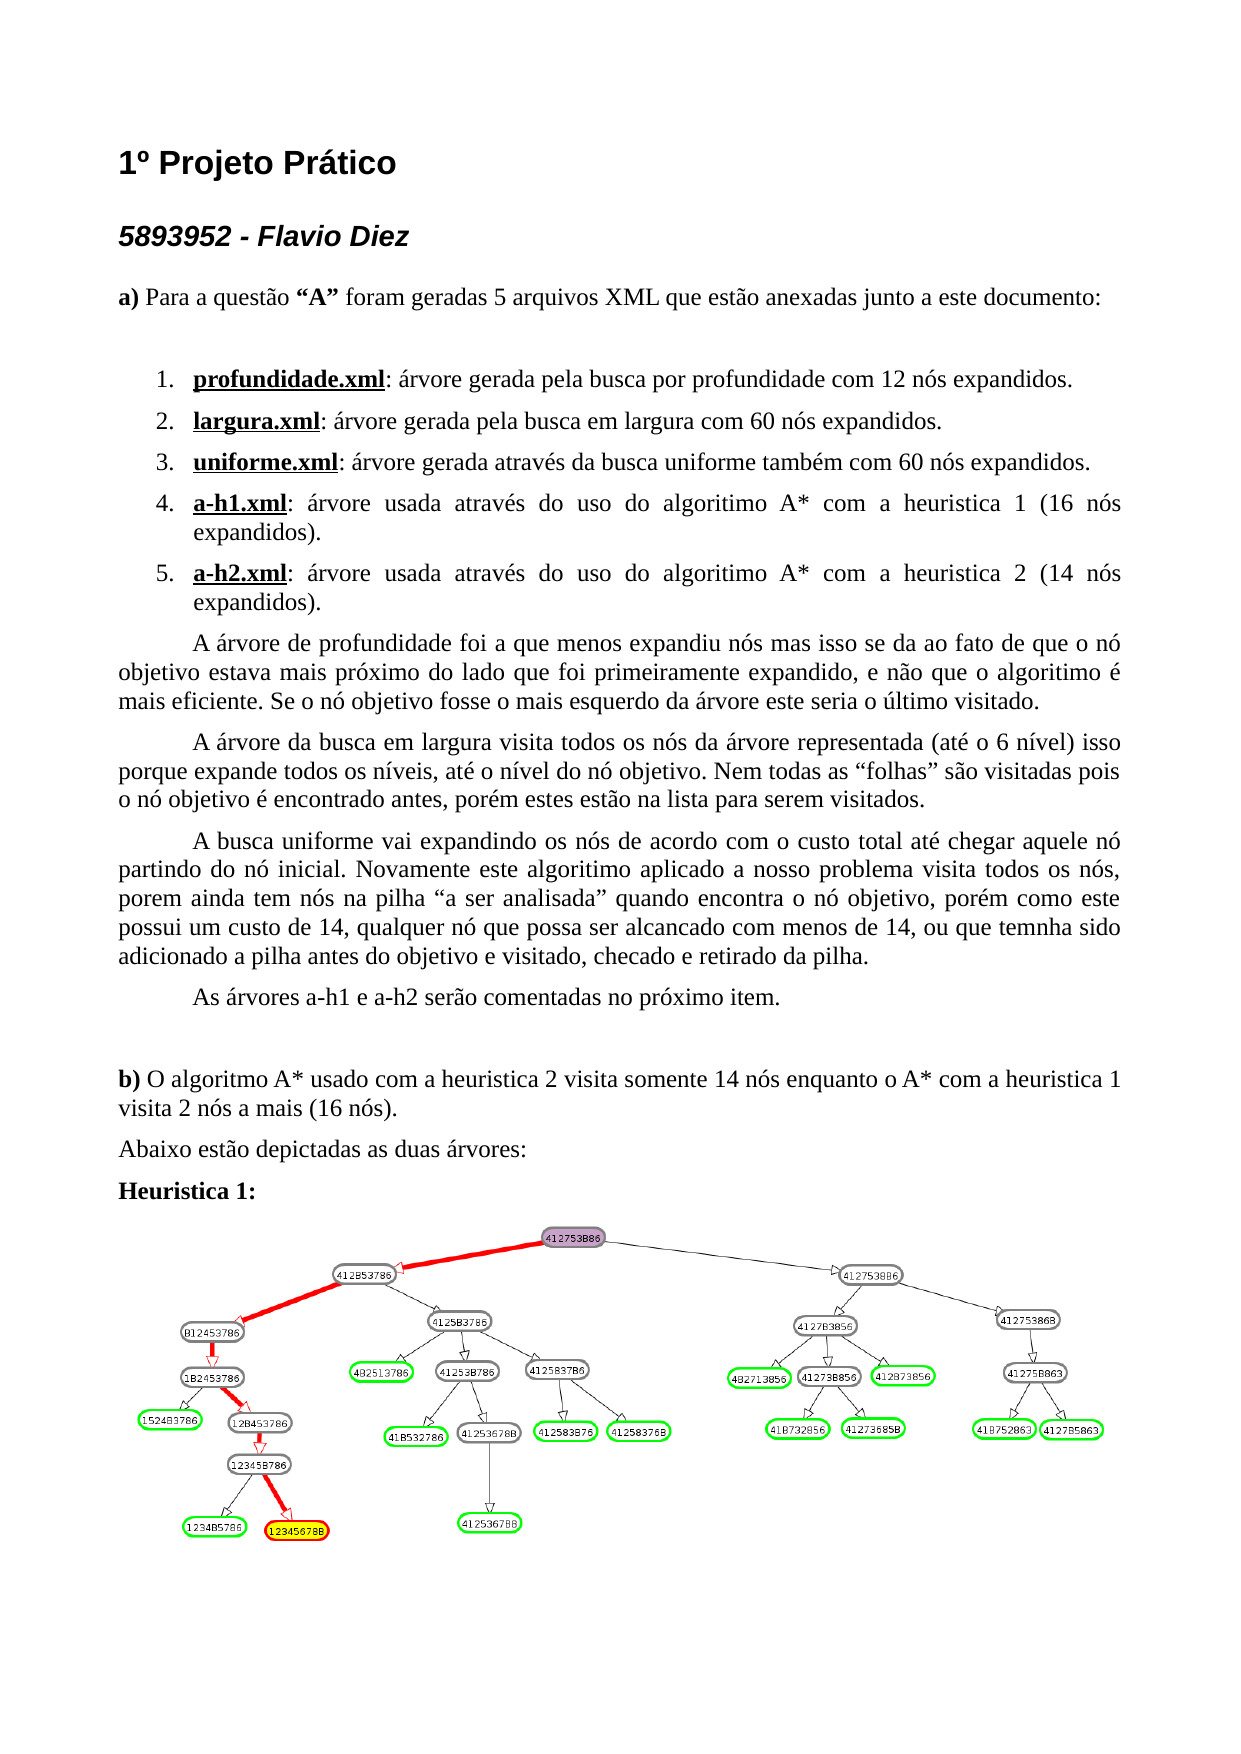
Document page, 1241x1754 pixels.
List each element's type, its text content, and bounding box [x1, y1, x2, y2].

list profundidade.xml: árvore gerada pela busca por profundidade com 12 nós expandidos. [156, 364, 1122, 393]
subtitle 1º Projeto Prático [118, 143, 1122, 182]
text Abaixo estão depictadas as duas árvores: [118, 1134, 1122, 1163]
text As árvores a-h1 e a-h2 serão comentadas no próximo item. [118, 982, 1122, 1011]
text A busca uniforme vai expandindo os nós de acordo com o custo total até chegar aquele nó partindo do nó inicial. Novamente este algoritimo aplicado a nosso problema visita todos os nós, porem ainda tem nós na pilha “a ser analisada” quando encontra o nó objetivo, porém como este possui um custo de 14, qualquer nó que possa ser alcancado com menos de 14, ou que temnha sido adicionado a pilha antes do objetivo e visitado, checado e retirado da pilha. [118, 826, 1122, 969]
list a-h1.xml: árvore usada através do uso do algoritimo A* com a heuristica 1 (16 nós expandidos). [156, 488, 1122, 546]
subtitle 5893952 - Flavio Diez [118, 219, 1122, 253]
list largura.xml: árvore gerada pela busca em largura com 60 nós expandidos. [156, 406, 1122, 434]
picture [118, 1217, 1123, 1544]
list a-h2.xml: árvore usada através do uso do algoritimo A* com a heuristica 2 (14 nós expandidos). [156, 558, 1122, 616]
text a) Para a questão “A” foram geradas 5 arquivos XML que estão anexadas junto a este documento: [118, 282, 1122, 311]
text A árvore da busca em largura visita todos os nós da árvore representada (até o 6 nível) isso porque expande todos os níveis, até o nível do nó objetivo. Nem todas as “folhas” são visitadas pois o nó objetivo é encontrado antes, porém estes estão na lista para serem visitados. [118, 727, 1122, 813]
list uniforme.xml: árvore gerada através da busca uniforme também com 60 nós expandidos. [156, 447, 1122, 476]
text Heuristica 1: [118, 1176, 1122, 1204]
text A árvore de profundidade foi a que menos expandiu nós mas isso se da ao fato de que o nó objetivo estava mais próximo do lado que foi primeiramente expandido, e não que o algoritimo é mais eficiente. Se o nó objetivo fosse o mais esquerdo da árvore este seria o último visitado. [118, 628, 1122, 714]
text b) O algoritmo A* usado com a heuristica 2 visita somente 14 nós enquanto o A* com a heuristica 1 visita 2 nós a mais (16 nós). [118, 1064, 1122, 1122]
